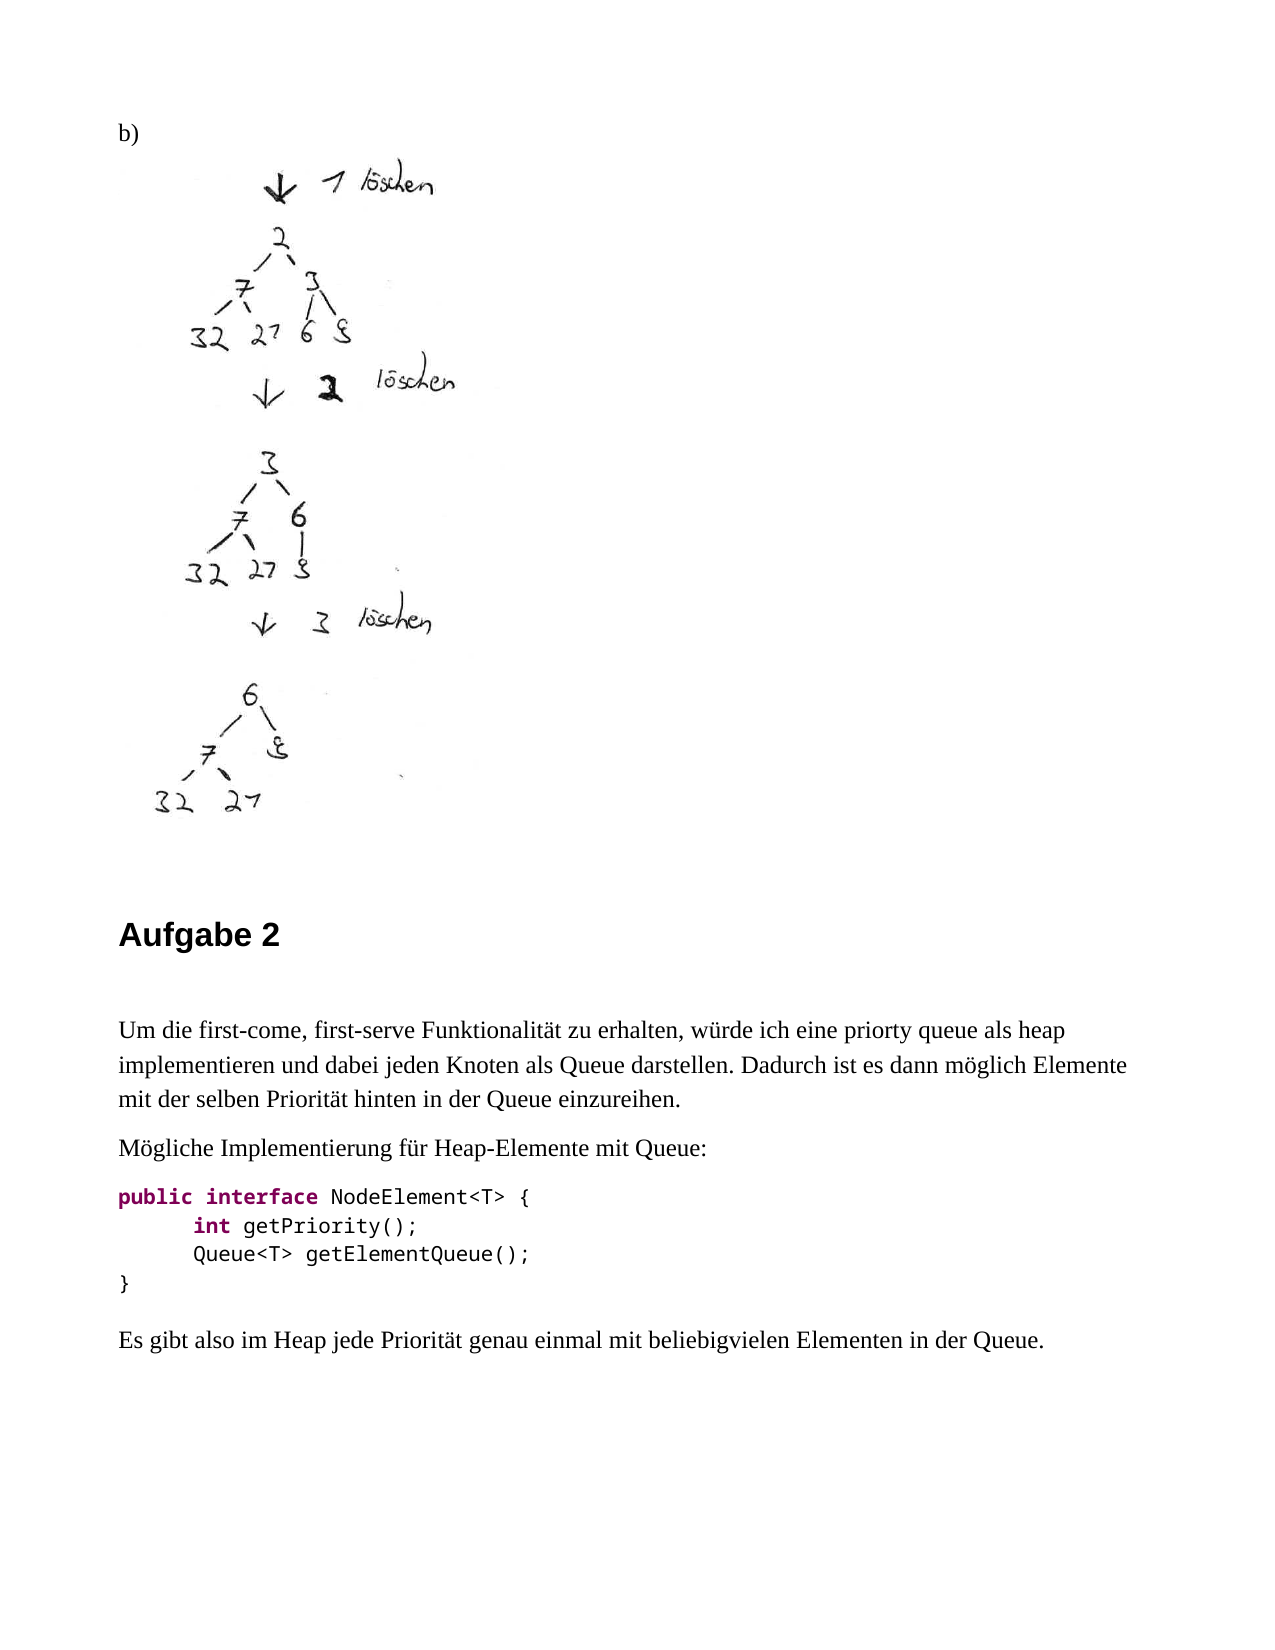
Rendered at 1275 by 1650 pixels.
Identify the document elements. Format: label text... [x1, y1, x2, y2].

picture [118, 146, 506, 819]
text b) [118, 118, 1157, 147]
text int getPriority(); [118, 1211, 1157, 1239]
text public interface NodeElement<T> { [118, 1182, 1157, 1211]
text Mögliche Implementierung für Heap-Elemente mit Queue: [118, 1133, 1157, 1162]
text Es gibt also im Heap jede Priorität genau einmal mit beliebigvielen Elementen in der Queue. [118, 1325, 1157, 1354]
subtitle Aufgabe 2 [118, 915, 1157, 954]
text } [118, 1268, 1157, 1296]
text Queue<T> getElementQueue(); [118, 1239, 1157, 1268]
text Um die first-come, first-serve Funktionalität zu erhalten, würde ich eine priorty queue als heap implementieren und dabei jeden Knoten als Queue darstellen. Dadurch ist es dann möglich Elemente mit der selben Priorität hinten in der Queue einzureihen. [118, 1015, 1157, 1113]
